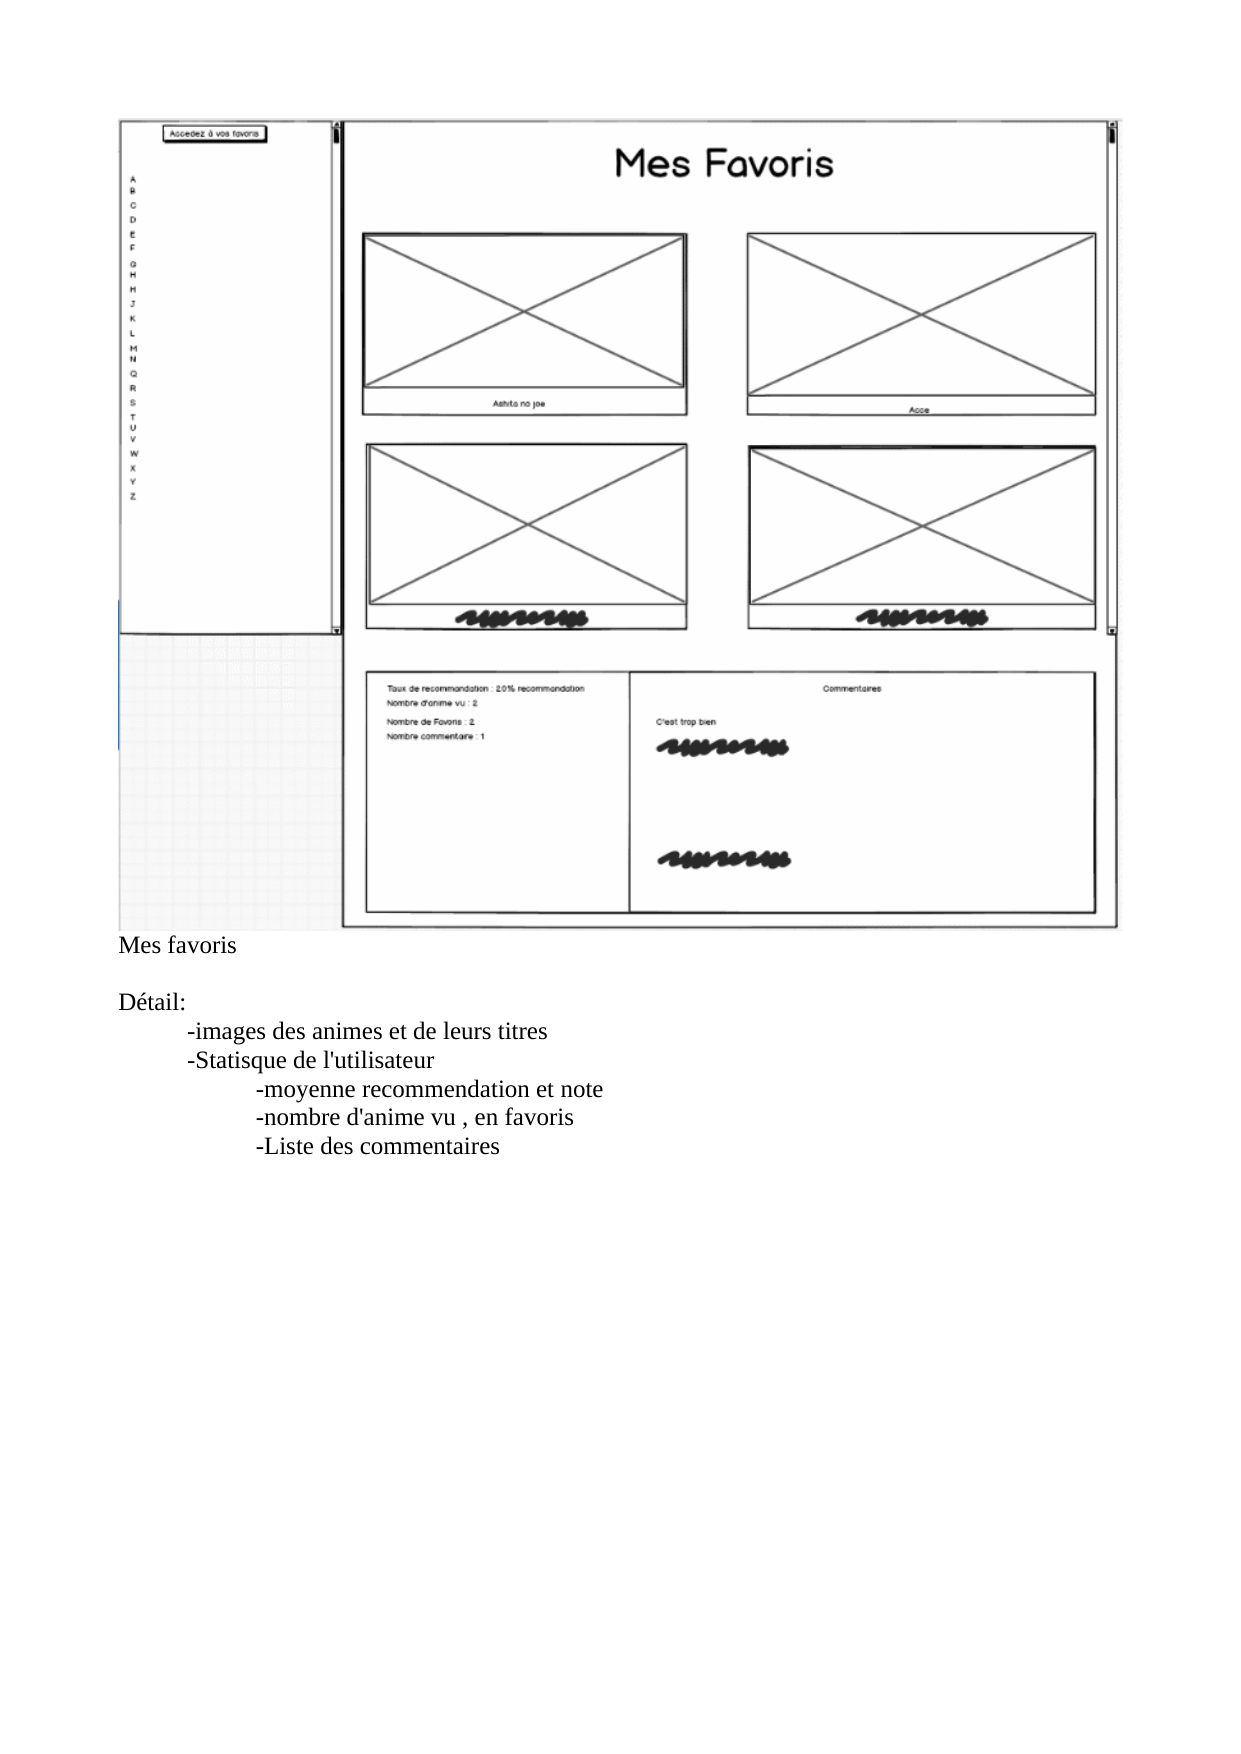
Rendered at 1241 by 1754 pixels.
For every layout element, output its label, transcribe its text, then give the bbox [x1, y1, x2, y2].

text -Statisque de l'utilisateur [118, 1045, 1122, 1074]
text -nombre d'anime vu , en favoris [118, 1102, 1122, 1131]
text Détail: [118, 987, 1122, 1016]
text -Liste des commentaires [118, 1131, 1122, 1160]
text -moyenne recommendation et note [118, 1074, 1122, 1102]
text -images des animes et de leurs titres [118, 1016, 1122, 1045]
text Mes favoris [118, 931, 1122, 959]
